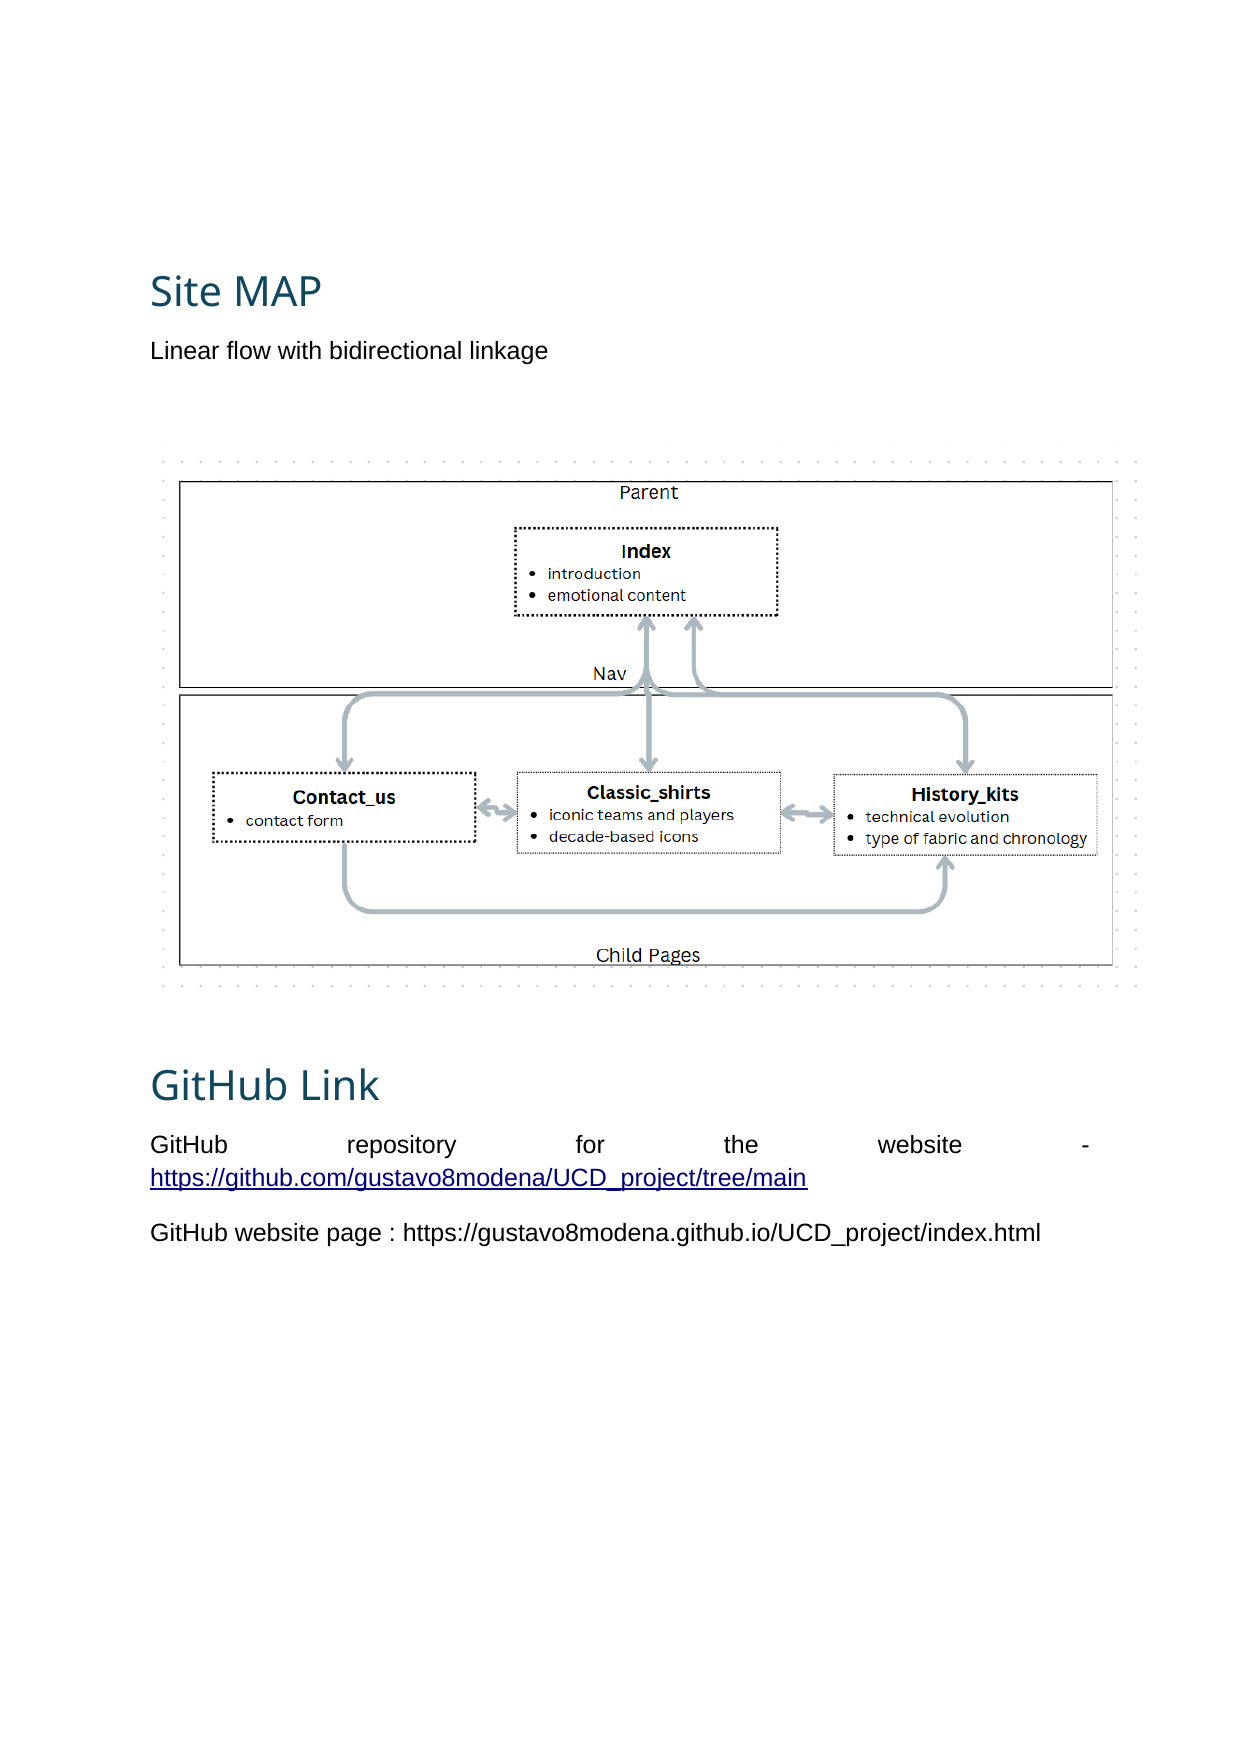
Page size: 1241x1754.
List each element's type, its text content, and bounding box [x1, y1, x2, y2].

subtitle GitHub Link [150, 1056, 1090, 1113]
text GitHub repository for the website - https://github.com/gustavo8modena/UCD_project/tree/main [150, 1130, 1090, 1192]
subtitle Site MAP [150, 262, 1090, 318]
text Linear flow with bidirectional linkage [150, 336, 1090, 364]
text GitHub website page : https://gustavo8modena.github.io/UCD_project/index.html [150, 1217, 1090, 1246]
